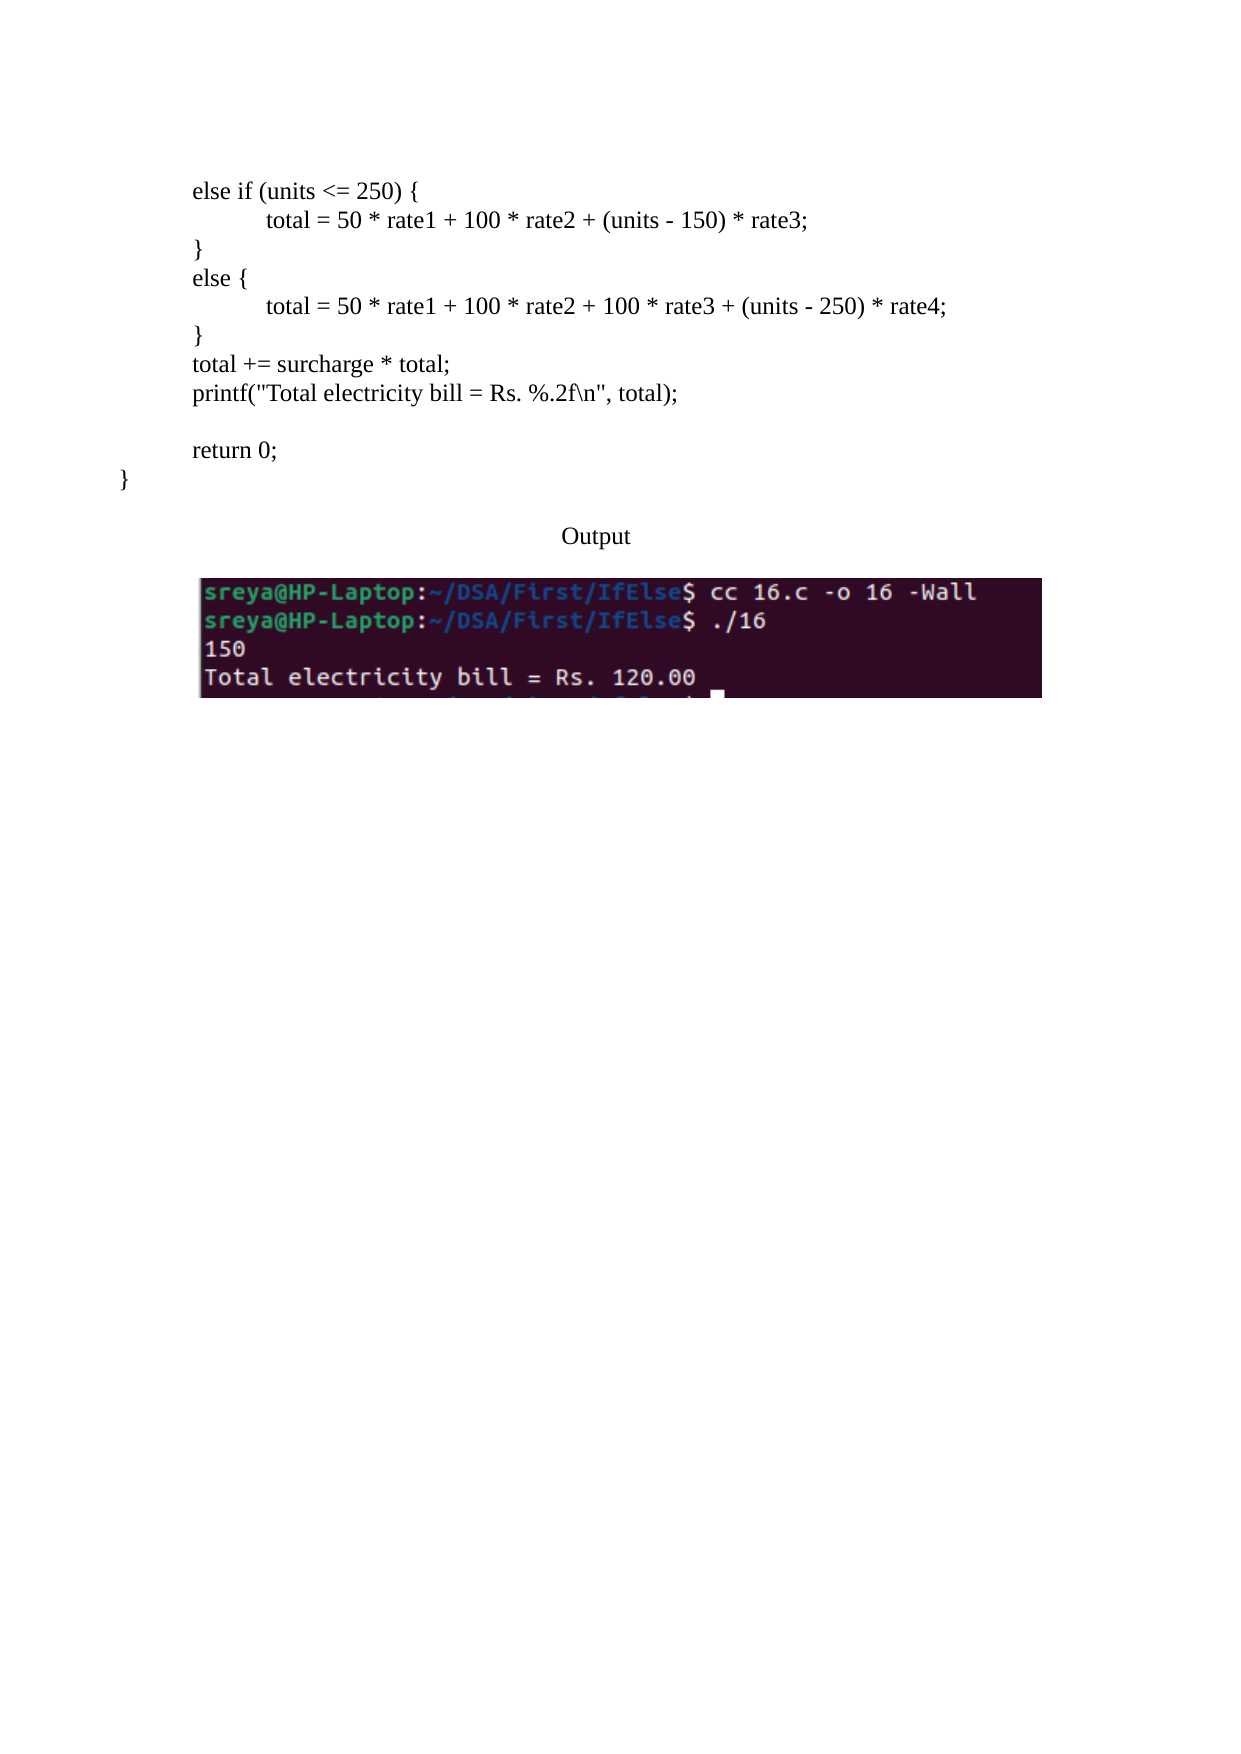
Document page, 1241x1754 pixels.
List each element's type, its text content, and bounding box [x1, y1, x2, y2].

text printf("Total electricity bill = Rs. %.2f\n", total); [118, 378, 1122, 406]
text return 0; [118, 435, 1122, 464]
text total = 50 * rate1 + 100 * rate2 + (units - 150) * rate3; [118, 205, 1122, 234]
text } [118, 320, 1122, 349]
text total = 50 * rate1 + 100 * rate2 + 100 * rate3 + (units - 250) * rate4; [118, 291, 1122, 320]
text } [118, 234, 1122, 263]
picture [198, 578, 1042, 698]
text else if (units <= 250) { [118, 176, 1122, 205]
text } Output [118, 464, 1122, 550]
text total += surcharge * total; [118, 349, 1122, 378]
text else { [118, 263, 1122, 291]
